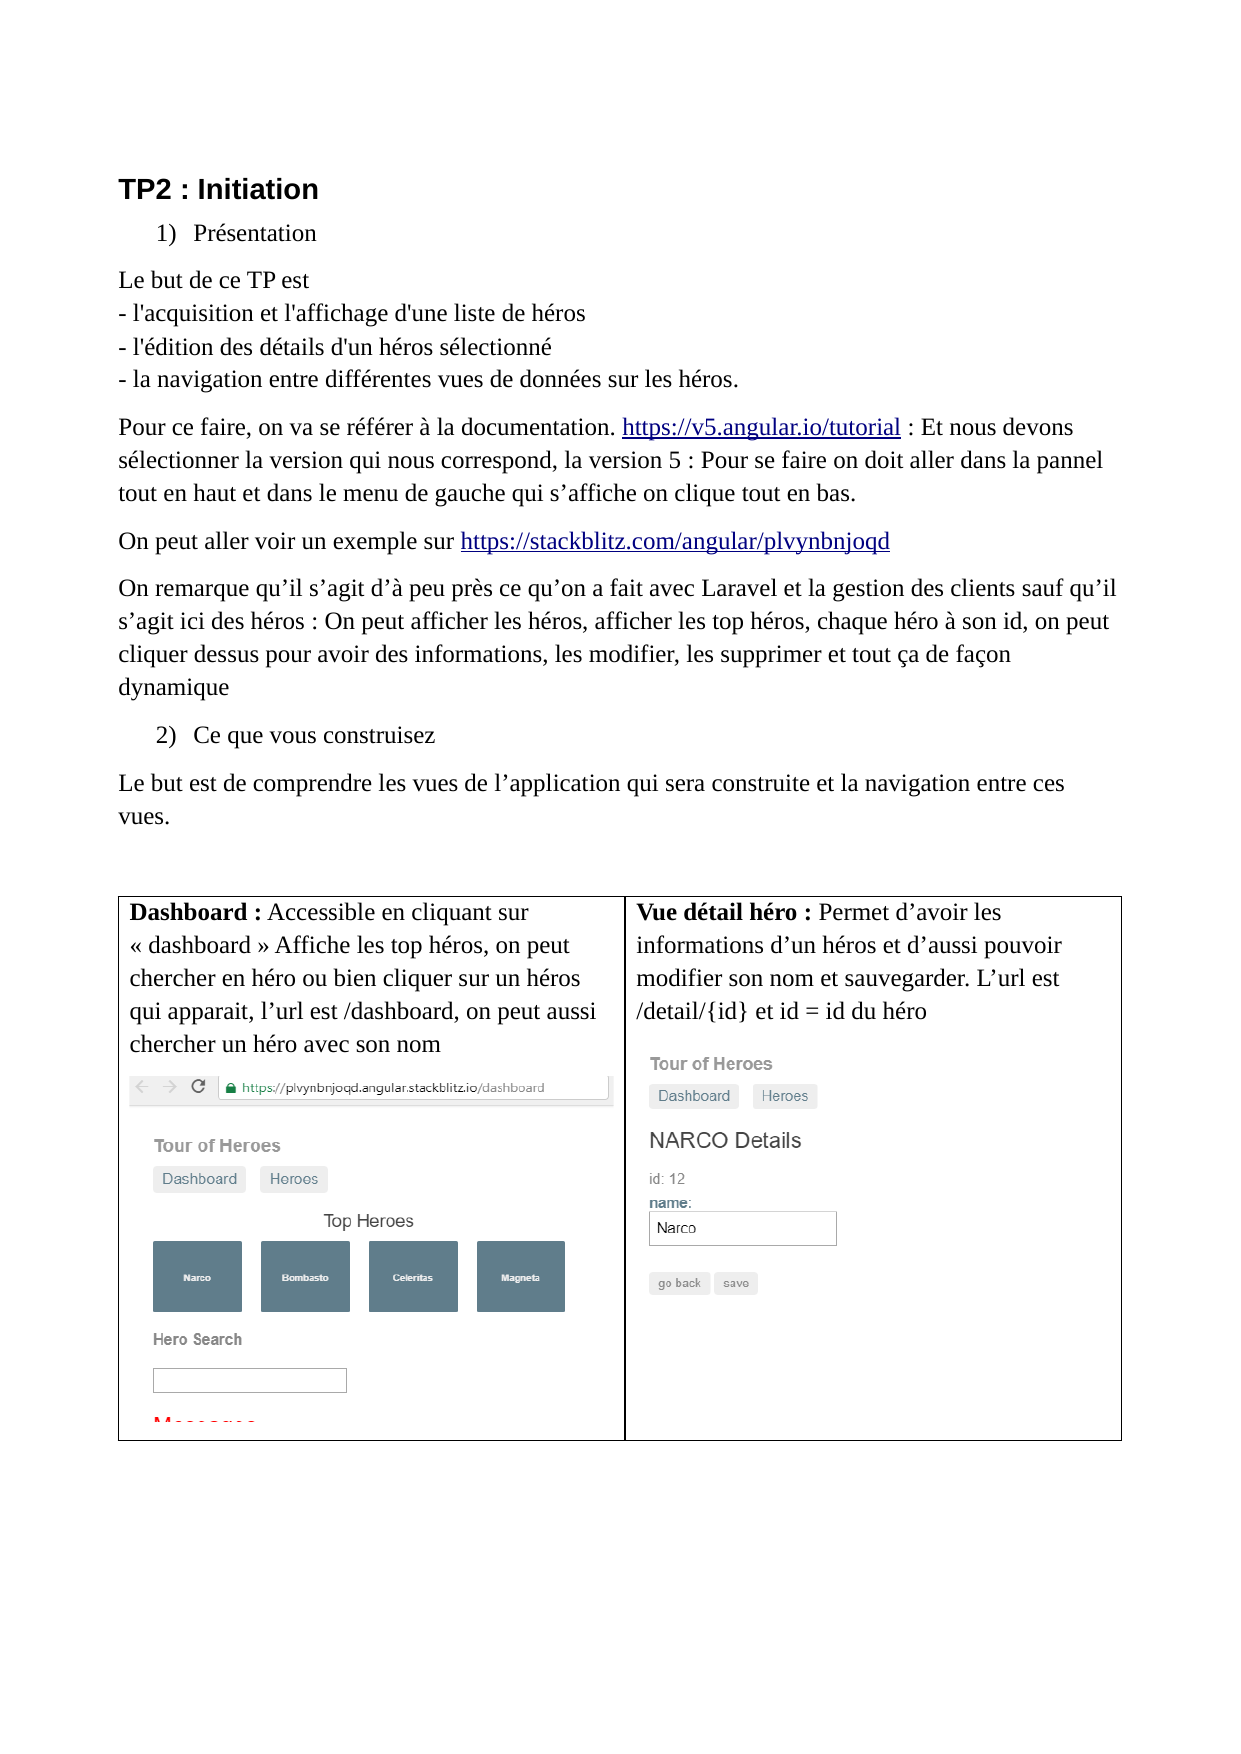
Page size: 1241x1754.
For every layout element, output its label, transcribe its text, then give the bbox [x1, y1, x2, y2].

table_header Dashboard : Accessible en cliquant sur « dashboard » Affiche les top héros, on peut chercher en héro ou bien cliquer sur un héros qui apparait, l’url est /dashboard, on peut aussi chercher un héro avec son nom [119, 897, 624, 1440]
text Pour ce faire, on va se référer à la documentation. https://v5.angular.io/tutorial : Et nous devons sélectionner la version qui nous correspond, la version 5 : Pour se faire on doit aller dans la pannel tout en haut et dans le menu de gauche qui s’affiche on clique tout en bas. [118, 412, 1122, 507]
text On remarque qu’il s’agit d’à peu près ce qu’on a fait avec Laravel et la gestion des clients sauf qu’il s’agit ici des héros : On peut afficher les héros, afficher les top héros, chaque héro à son id, on peut cliquer dessus pour avoir des informations, les modifier, les supprimer et tout ça de façon dynamique [118, 573, 1122, 701]
list Présentation [156, 218, 1122, 247]
table_header Vue détail héro : Permet d’avoir les informations d’un héros et d’aussi pouvoir modifier son nom et sauvegarder. L’url est /detail/{id} et id = id du héro [626, 897, 1121, 1440]
text On peut aller voir un exemple sur https://stackblitz.com/angular/plvynbnjoqd [118, 526, 1122, 554]
list Ce que vous construisez [156, 720, 1122, 749]
text Le but est de comprendre les vues de l’application qui sera construite et la navigation entre ces vues. [118, 768, 1122, 829]
subtitle TP2 : Initiation [118, 172, 1122, 205]
text Le but de ce TP est - l'acquisition et l'affichage d'une liste de héros - l'édition des détails d'un héros sélectionné - la navigation entre différentes vues de données sur les héros. [118, 266, 1122, 393]
